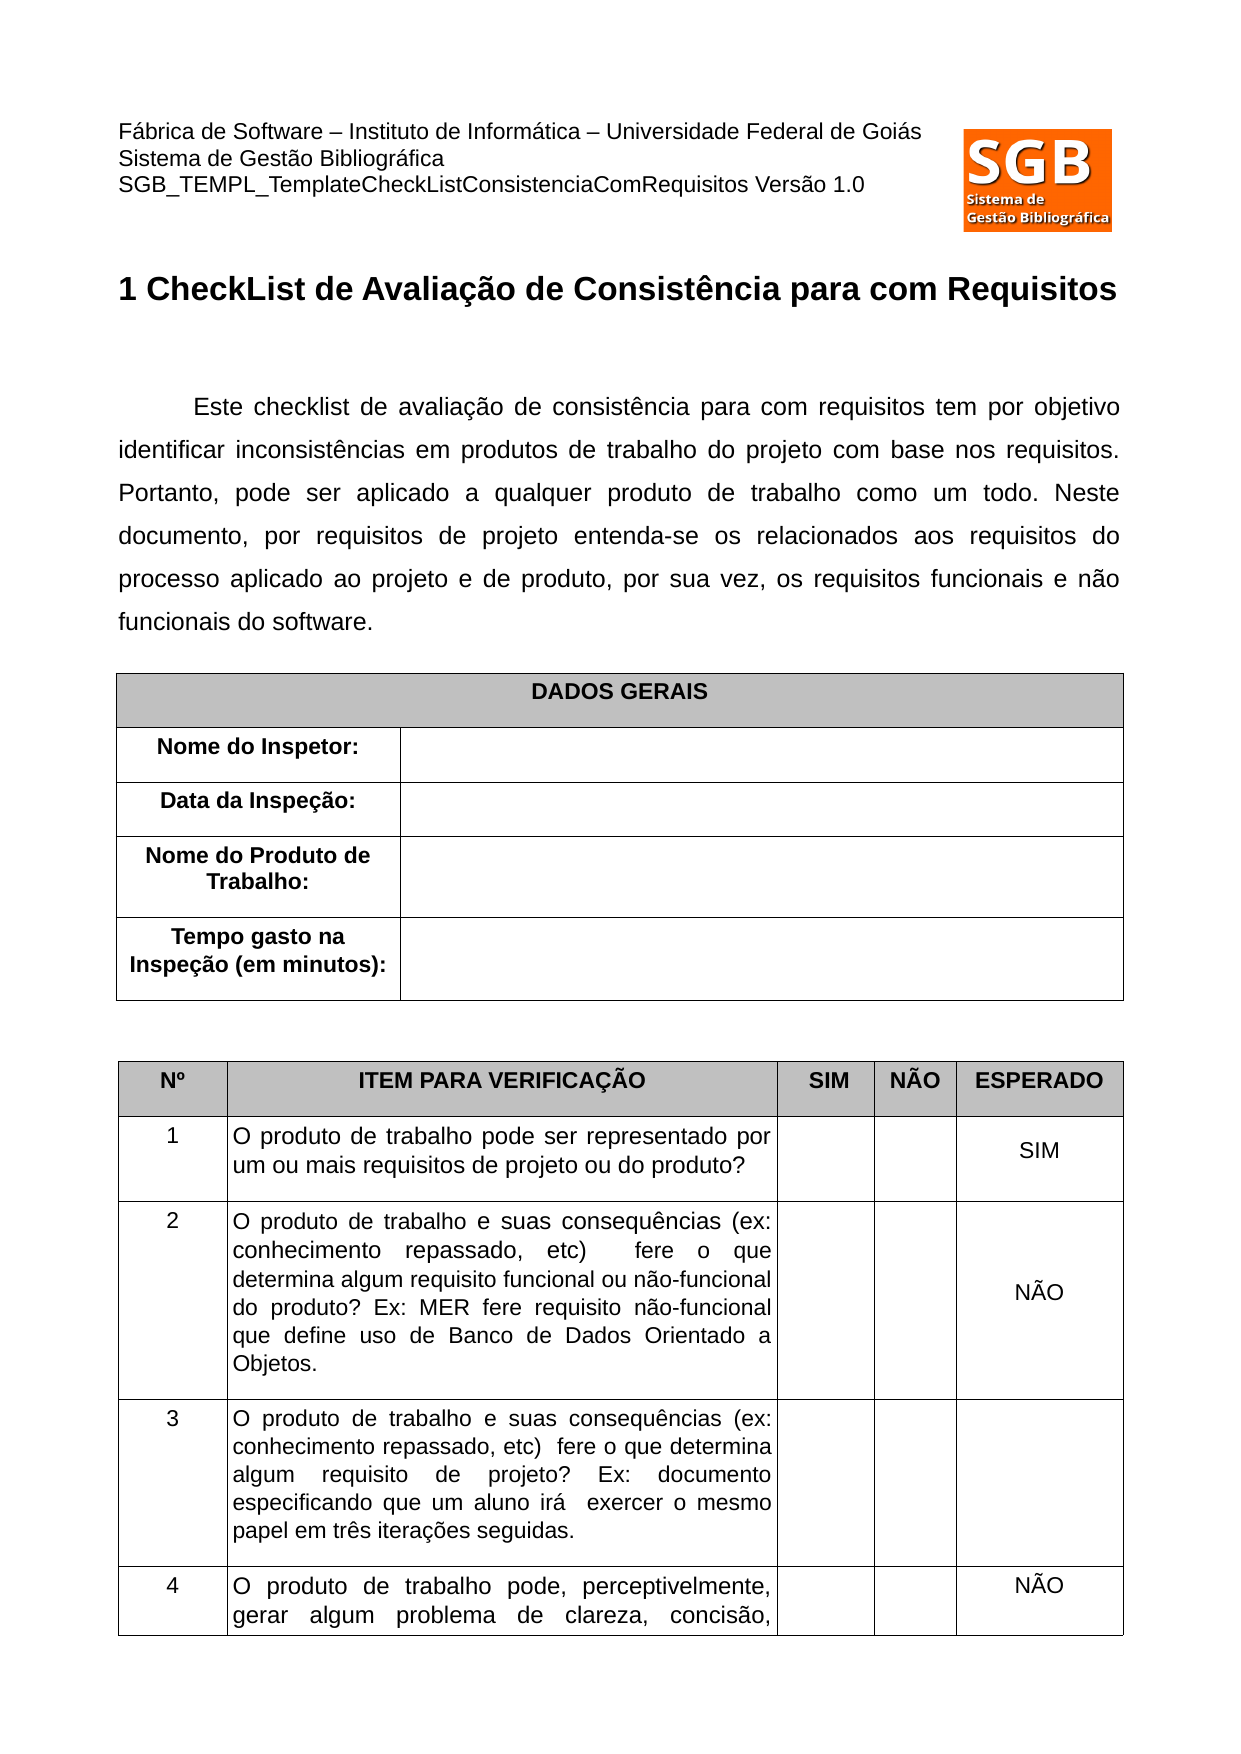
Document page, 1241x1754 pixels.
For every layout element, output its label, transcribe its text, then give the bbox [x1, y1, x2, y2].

text Este checklist de avaliação de consistência para com requisitos tem por objetivo identificar inconsistências em produtos de trabalho do projeto com base nos requisitos. Portanto, pode ser aplicado a qualquer produto de trabalho como um todo. Neste documento, por requisitos de projeto entenda-se os relacionados aos requisitos do processo aplicado ao projeto e de produto, por sua vez, os requisitos funcionais e não funcionais do software. [118, 392, 1122, 636]
table_cell [778, 1117, 874, 1201]
table_cell [778, 1202, 874, 1399]
table_cell O produto de trabalho pode, perceptivelmente, gerar algum problema de clareza, concisão, [228, 1567, 777, 1635]
table_cell Nome do Produto de Trabalho: [117, 837, 400, 917]
table_header NÃO [875, 1062, 956, 1116]
table_cell NÃO [957, 1567, 1123, 1635]
table_cell [401, 837, 1123, 917]
table_cell 4 [119, 1567, 227, 1635]
table_cell O produto de trabalho e suas consequências (ex: conhecimento repassado, etc) fere o que determina algum requisito funcional ou não-funcional do produto? Ex: MER fere requisito não-funcional que define uso de Banco de Dados Orientado a Objetos. [228, 1202, 777, 1399]
picture [963, 129, 1112, 232]
subtitle 1 CheckList de Avaliação de Consistência para com Requisitos [118, 269, 1122, 308]
table_cell O produto de trabalho e suas consequências (ex: conhecimento repassado, etc) fere o que determina algum requisito de projeto? Ex: documento especificando que um aluno irá exercer o mesmo papel em três iterações seguidas. [228, 1400, 777, 1566]
table_cell [875, 1202, 956, 1399]
table_cell [957, 1400, 1123, 1566]
table_cell [401, 783, 1123, 836]
table_cell [778, 1567, 874, 1635]
table_cell [778, 1400, 874, 1566]
table_cell [401, 728, 1123, 782]
table_cell O produto de trabalho pode ser representado por um ou mais requisitos de projeto ou do produto? [228, 1117, 777, 1201]
table_cell Tempo gasto na Inspeção (em minutos): [117, 918, 400, 1000]
table_cell [401, 918, 1123, 1000]
table_header SIM [778, 1062, 874, 1116]
table_cell NÃO [957, 1202, 1123, 1399]
table_header ESPERADO [957, 1062, 1123, 1116]
table_header DADOS GERAIS [117, 674, 1123, 727]
table_cell Data da Inspeção: [117, 783, 400, 836]
table_cell [875, 1400, 956, 1566]
table_cell [875, 1567, 956, 1635]
table_cell 2 [119, 1202, 227, 1399]
table_header Nº [119, 1062, 227, 1116]
table_cell 1 [119, 1117, 227, 1201]
table_cell SIM [957, 1117, 1123, 1201]
table_header ITEM PARA VERIFICAÇÃO [228, 1062, 777, 1116]
table_cell Nome do Inspetor: [117, 728, 400, 782]
table_cell [875, 1117, 956, 1201]
table_cell 3 [119, 1400, 227, 1566]
